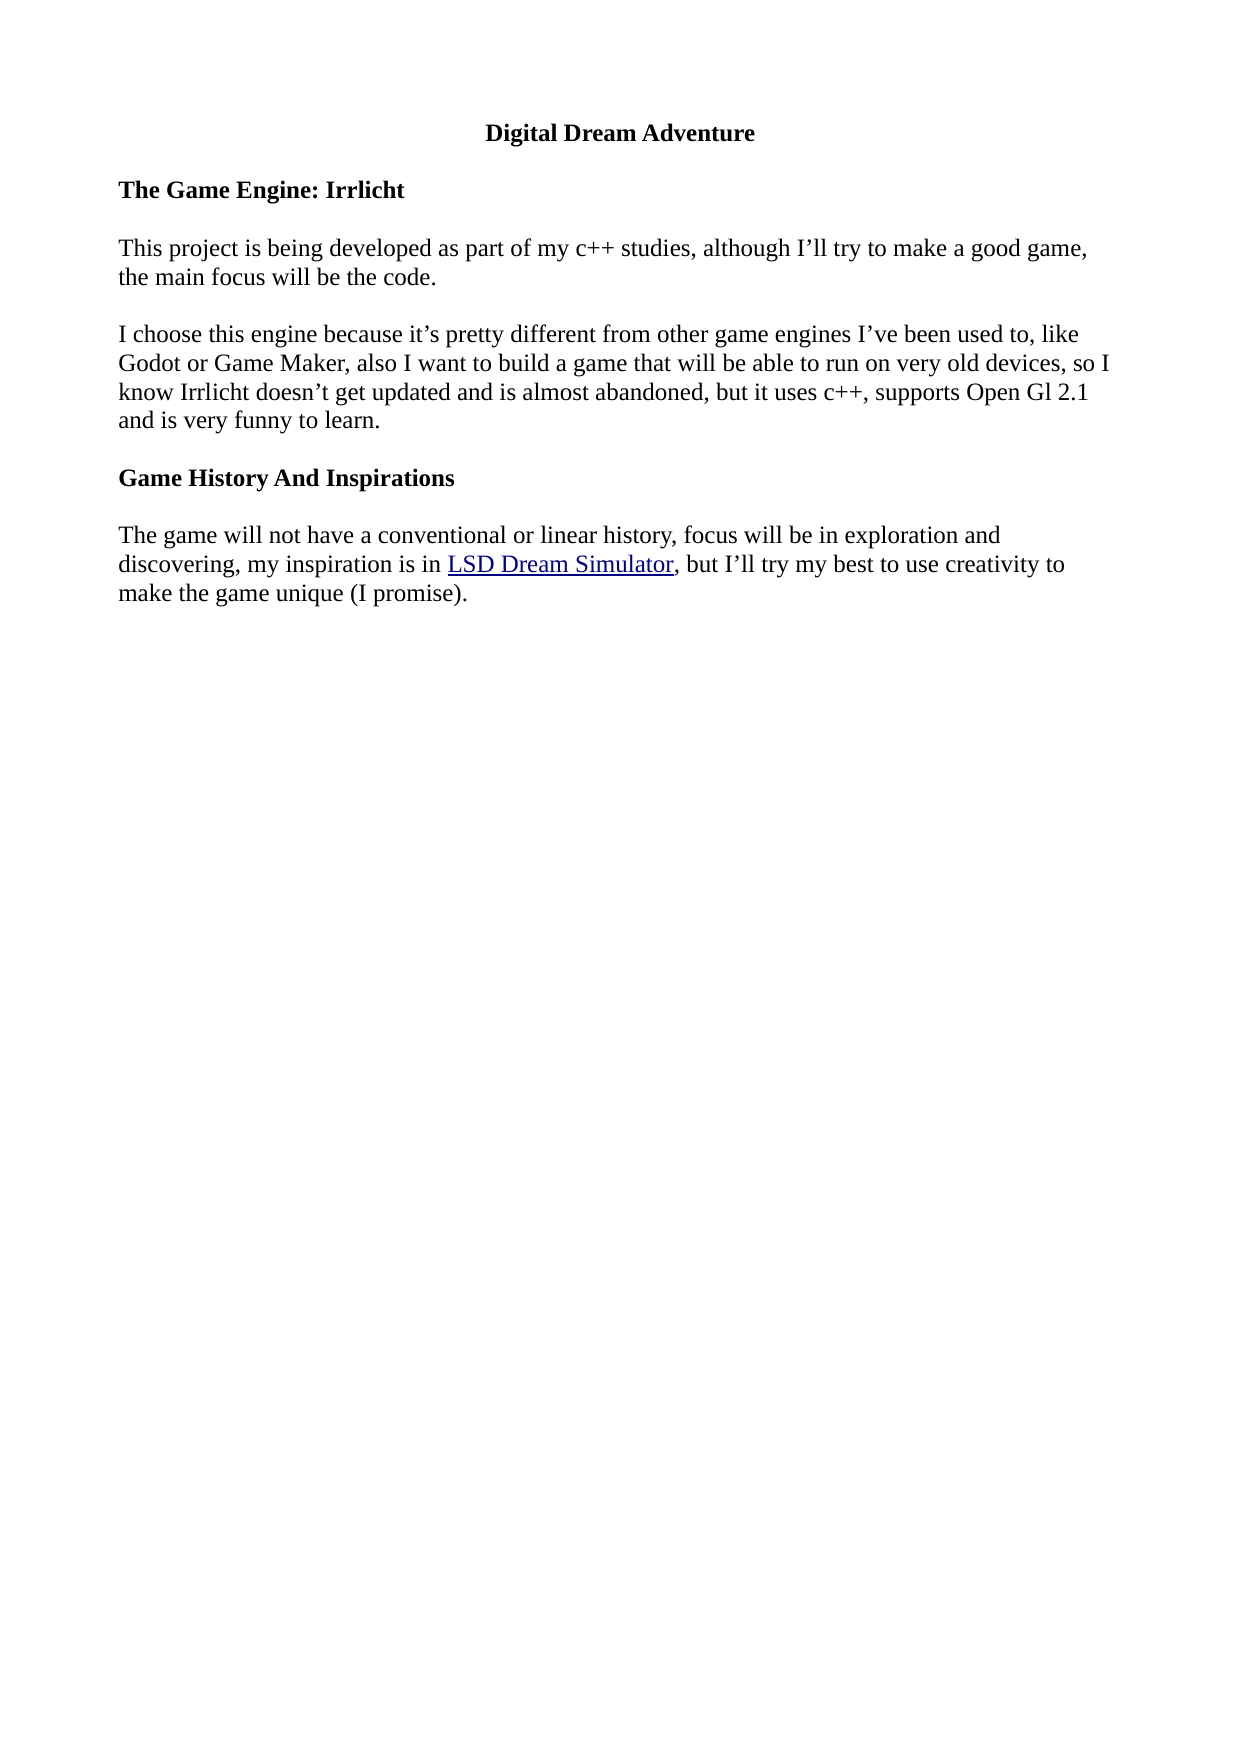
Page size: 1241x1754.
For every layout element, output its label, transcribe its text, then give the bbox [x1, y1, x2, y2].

text This project is being developed as part of my c++ studies, although I’ll try to make a good game, the main focus will be the code. [118, 233, 1122, 291]
text I choose this engine because it’s pretty different from other game engines I’ve been used to, like Godot or Game Maker, also I want to build a game that will be able to run on very old devices, so I know Irrlicht doesn’t get updated and is almost abandoned, but it uses c++, supports Open Gl 2.1 and is very funny to learn. [118, 319, 1122, 434]
text The Game Engine: Irrlicht [118, 176, 1122, 204]
text Digital Dream Adventure [118, 118, 1122, 147]
text The game will not have a conventional or linear history, focus will be in exploration and discovering, my inspiration is in LSD Dream Simulator, but I’ll try my best to use creativity to make the game unique (I promise). [118, 521, 1122, 607]
text Game History And Inspirations [118, 463, 1122, 492]
